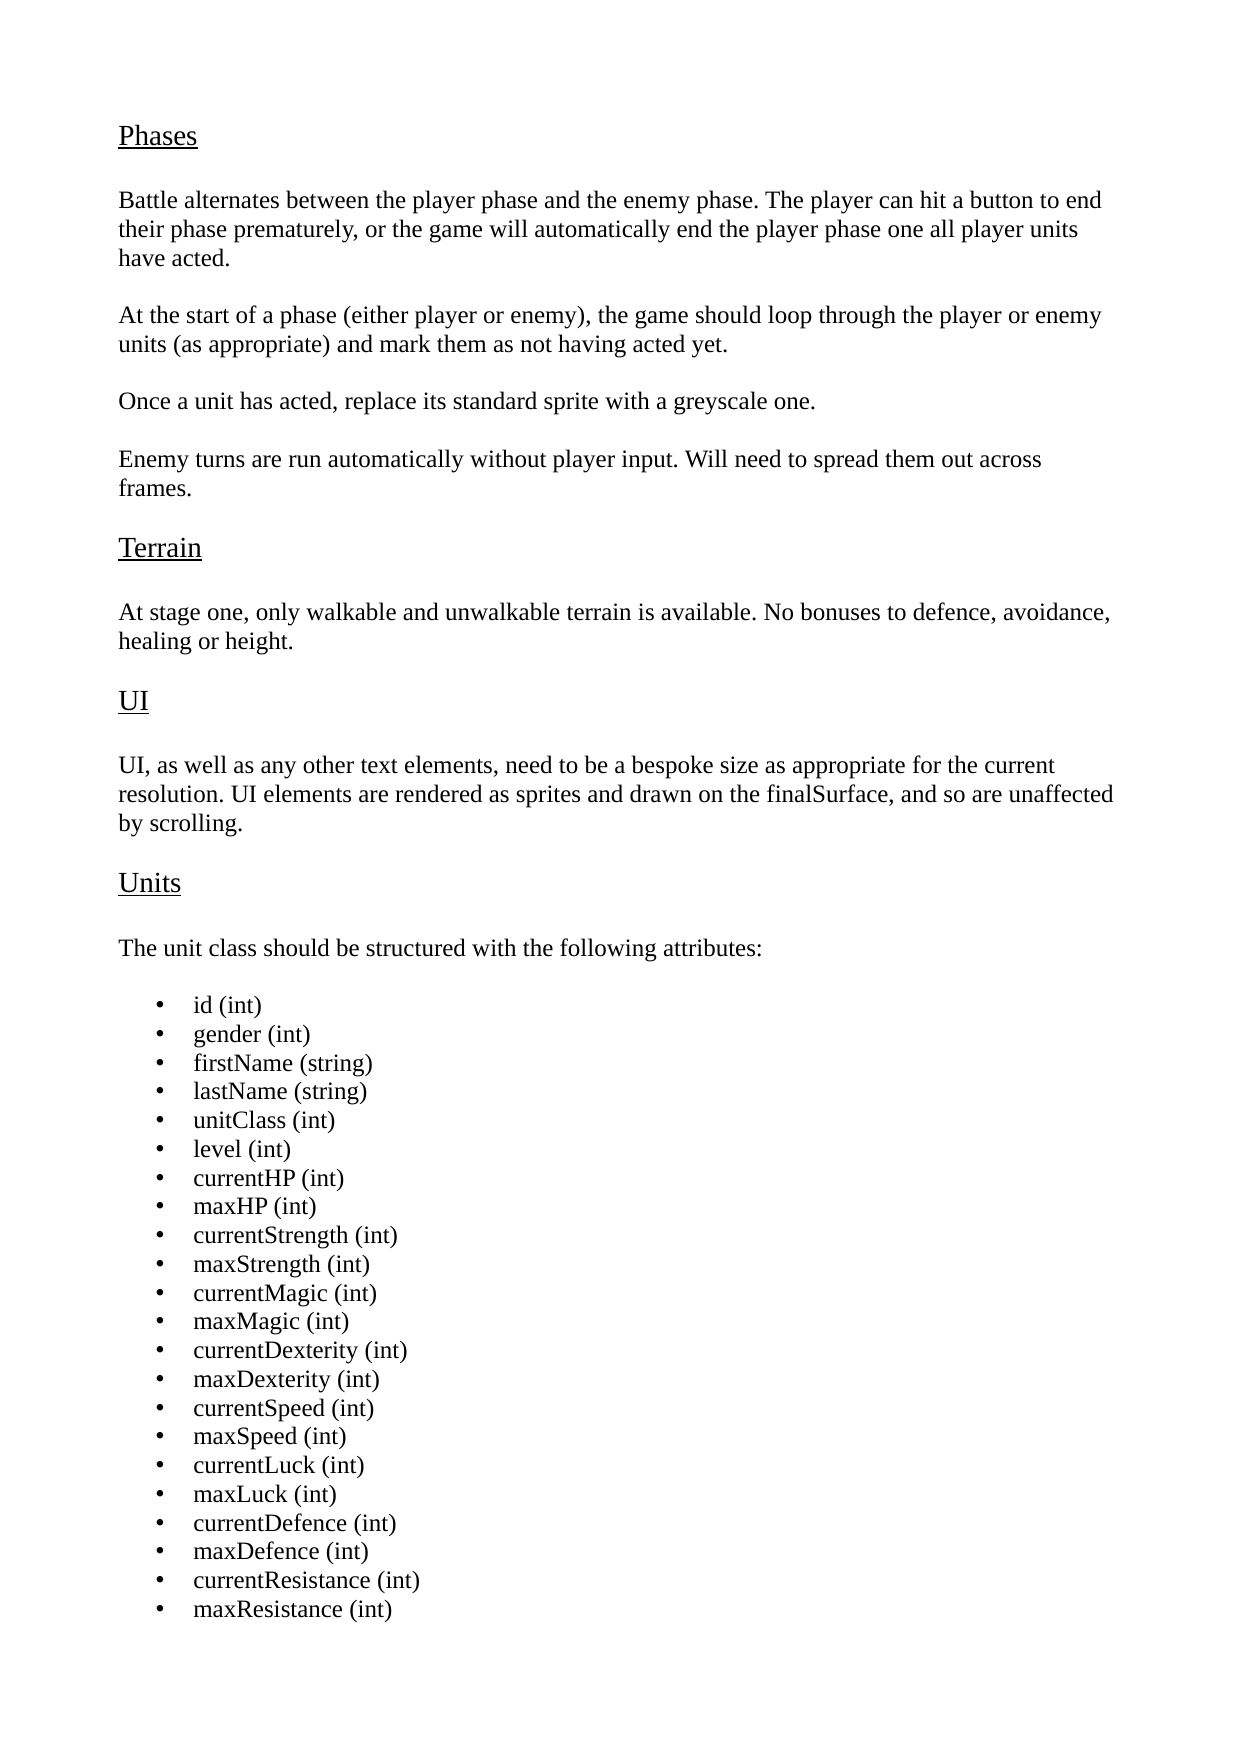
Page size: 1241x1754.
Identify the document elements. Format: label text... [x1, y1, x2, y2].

list level (int) [156, 1134, 1122, 1163]
list maxSpeed (int) [156, 1421, 1122, 1450]
list currentMagic (int) [156, 1278, 1122, 1306]
text UI [118, 683, 1122, 717]
list maxHP (int) [156, 1191, 1122, 1220]
text Units [118, 866, 1122, 899]
list currentHP (int) [156, 1163, 1122, 1191]
list id (int) [156, 990, 1122, 1019]
list currentLuck (int) [156, 1450, 1122, 1479]
list unitClass (int) [156, 1105, 1122, 1134]
text At stage one, only walkable and unwalkable terrain is available. No bonuses to defence, avoidance, healing or height. [118, 597, 1122, 655]
list currentDefence (int) [156, 1508, 1122, 1536]
text At the start of a phase (either player or enemy), the game should loop through the player or enemy units (as appropriate) and mark them as not having acted yet. [118, 300, 1122, 358]
list currentStrength (int) [156, 1220, 1122, 1249]
text The unit class should be structured with the following attributes: [118, 933, 1122, 961]
list maxResistance (int) [156, 1594, 1122, 1623]
list currentResistance (int) [156, 1565, 1122, 1594]
text Enemy turns are run automatically without player input. Will need to spread them out across frames. [118, 444, 1122, 501]
text Battle alternates between the player phase and the enemy phase. The player can hit a button to end their phase prematurely, or the game will automatically end the player phase one all player units have acted. [118, 185, 1122, 271]
list lastName (string) [156, 1076, 1122, 1105]
list currentDexterity (int) [156, 1335, 1122, 1364]
list maxStrength (int) [156, 1249, 1122, 1278]
list maxDefence (int) [156, 1536, 1122, 1565]
list firstName (string) [156, 1048, 1122, 1076]
list currentSpeed (int) [156, 1393, 1122, 1421]
text Phases [118, 118, 1122, 152]
list maxDexterity (int) [156, 1364, 1122, 1393]
list maxLuck (int) [156, 1479, 1122, 1508]
list maxMagic (int) [156, 1306, 1122, 1335]
text Once a unit has acted, replace its standard sprite with a greyscale one. [118, 386, 1122, 415]
list gender (int) [156, 1019, 1122, 1048]
text UI, as well as any other text elements, need to be a bespoke size as appropriate for the current resolution. UI elements are rendered as sprites and drawn on the finalSurface, and so are unaffected by scrolling. [118, 751, 1122, 837]
text Terrain [118, 530, 1122, 564]
